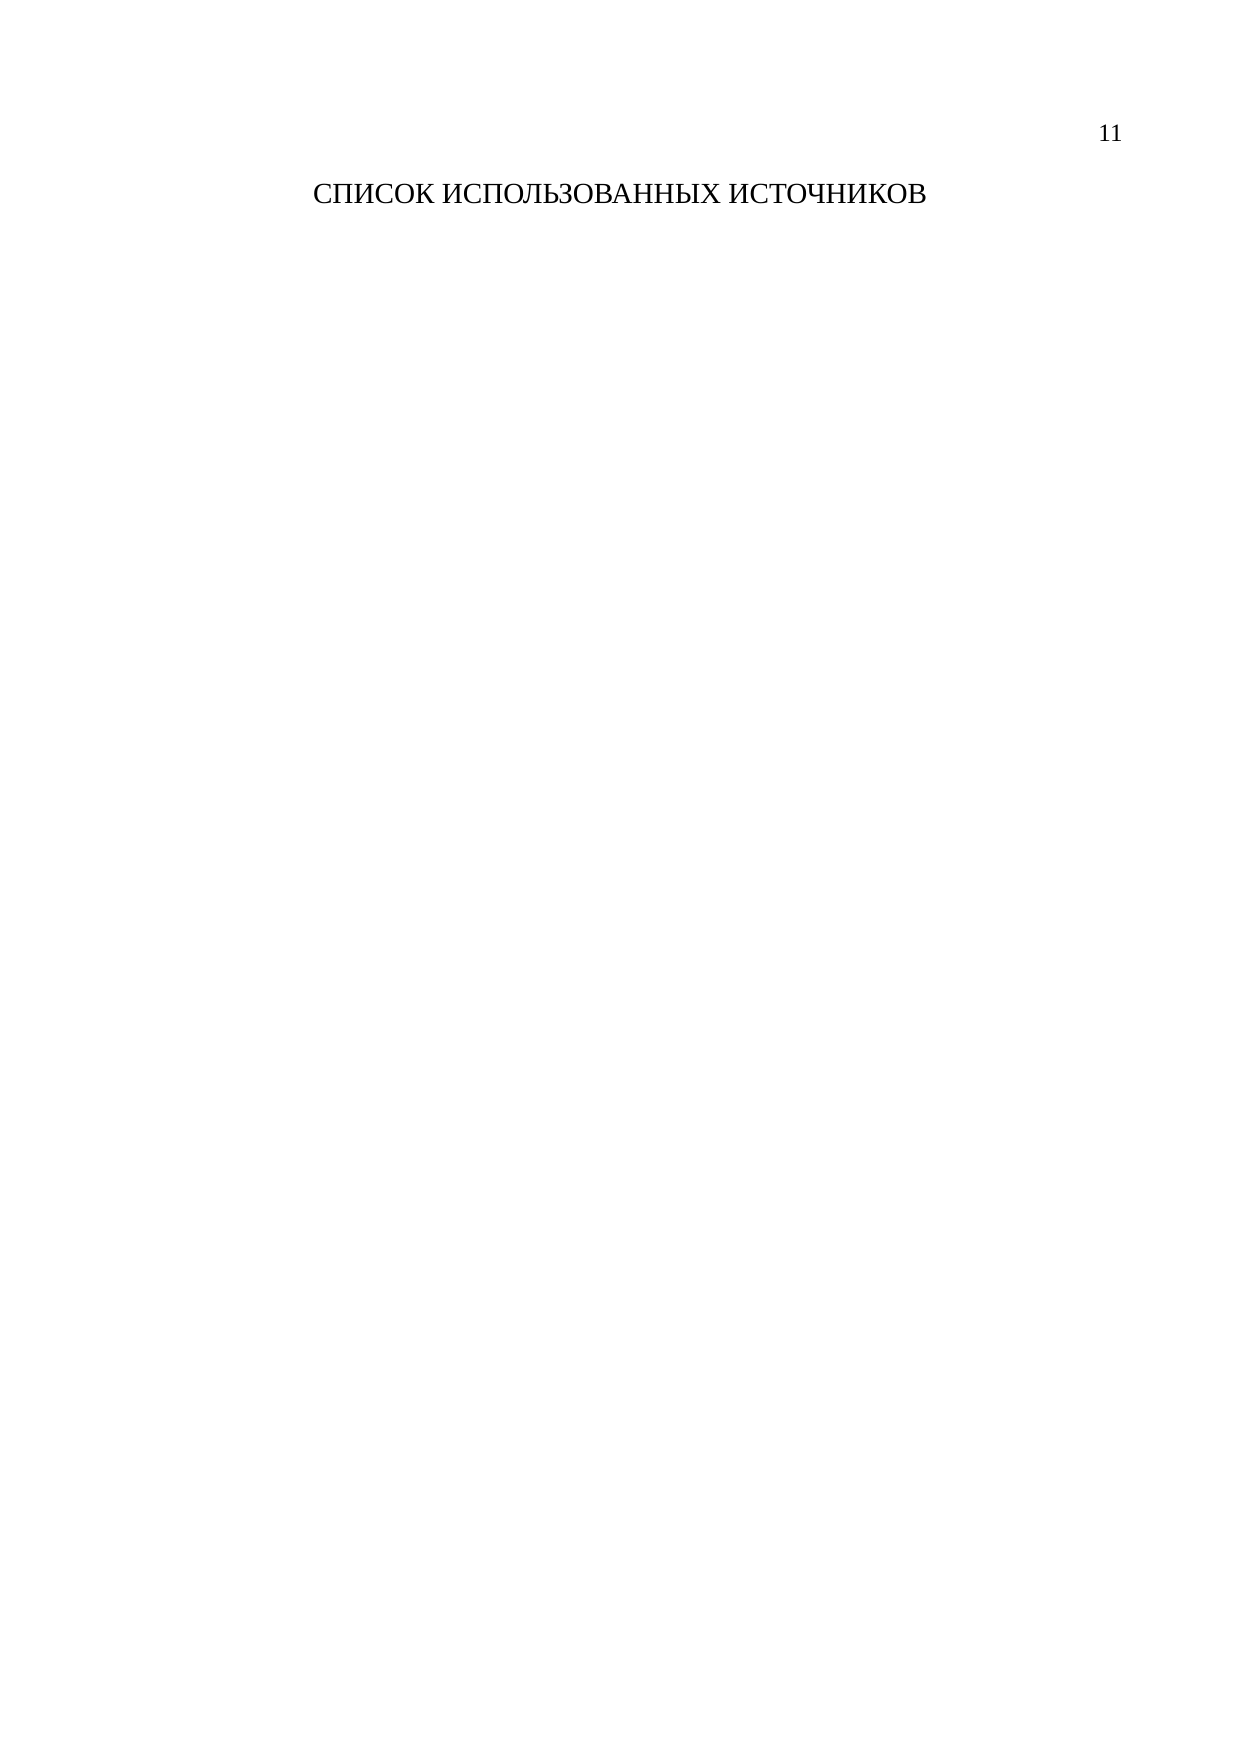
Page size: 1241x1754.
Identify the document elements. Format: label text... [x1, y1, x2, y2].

text СПИСОК ИСПОЛЬЗОВАННЫХ ИСТОЧНИКОВ [118, 176, 1122, 210]
